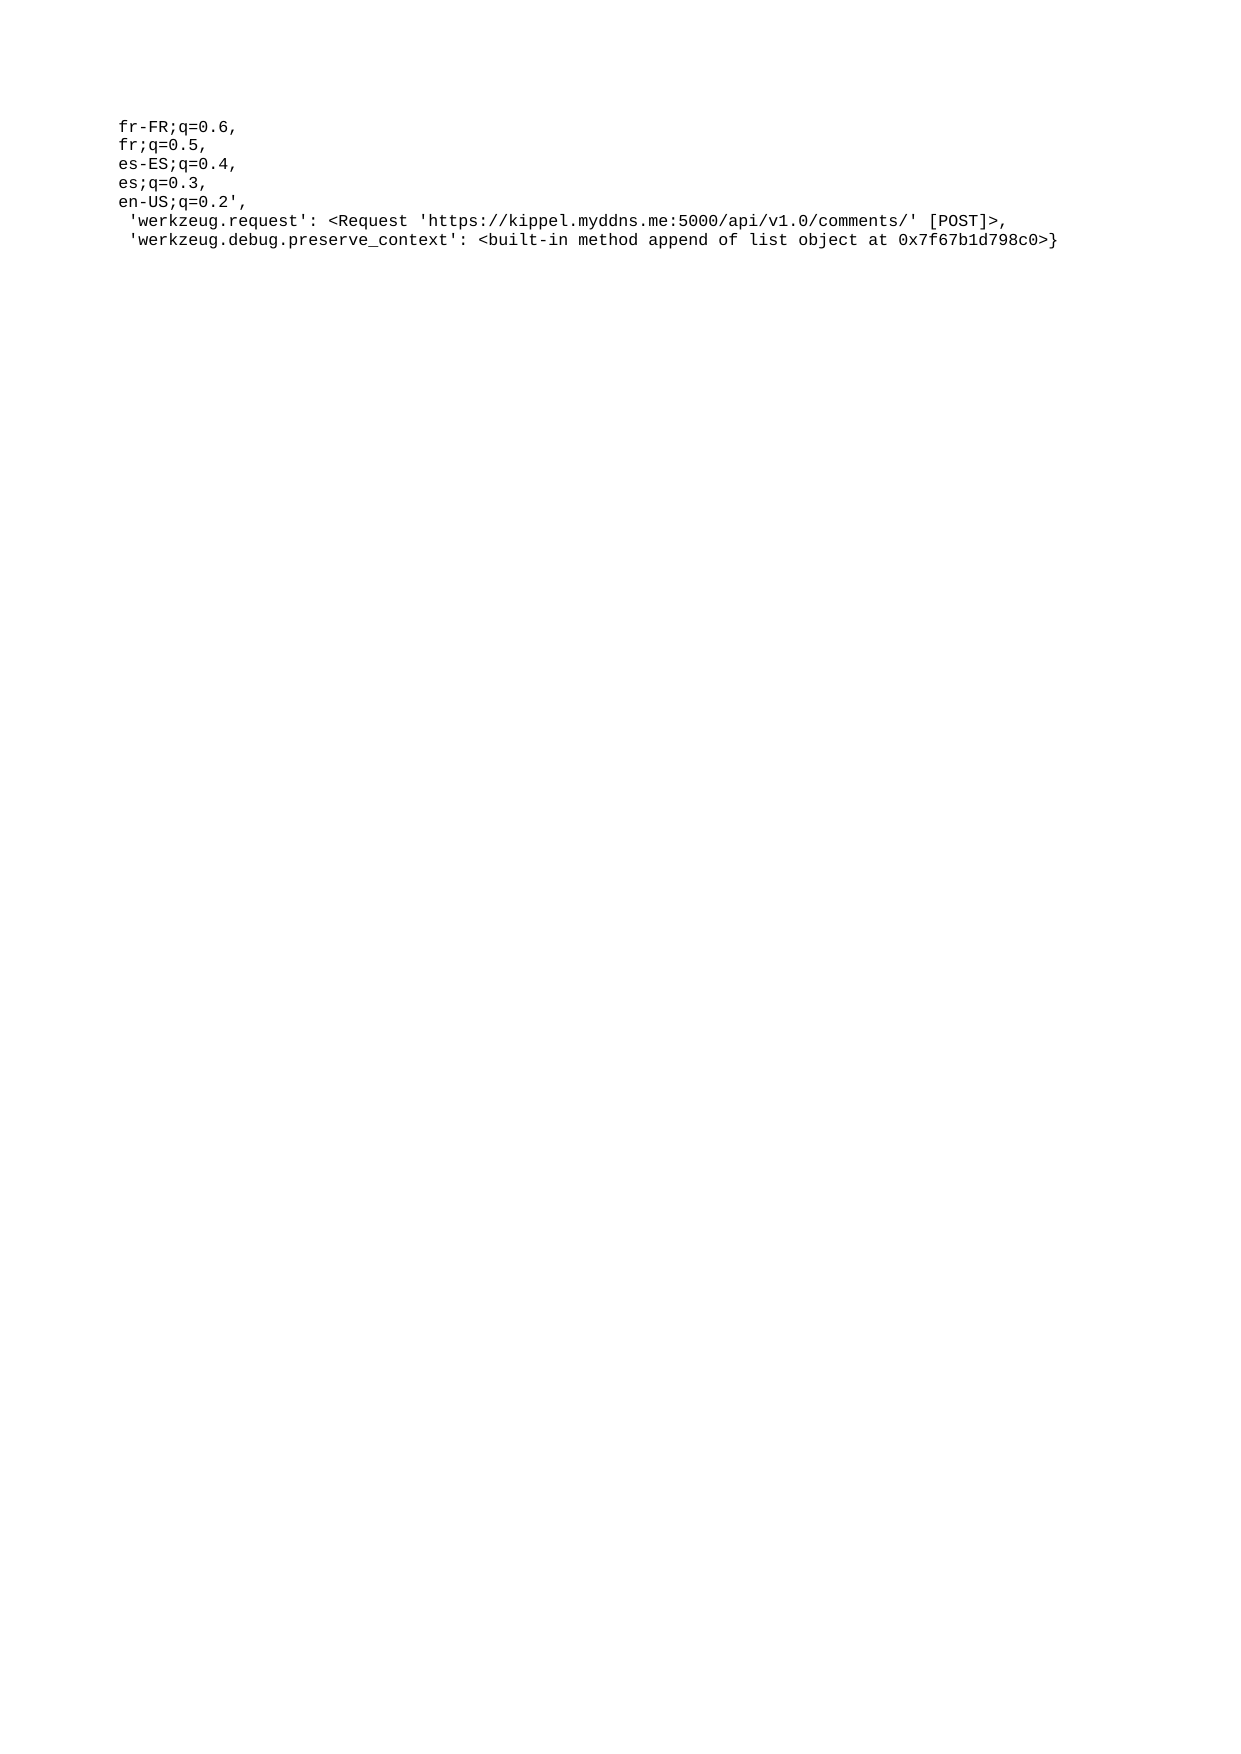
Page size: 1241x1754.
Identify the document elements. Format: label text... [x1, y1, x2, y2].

text fr-FR;q=0.6, [118, 118, 1122, 137]
text es-ES;q=0.4, [118, 156, 1122, 175]
text fr;q=0.5, [118, 137, 1122, 156]
text 'werkzeug.request': <Request 'https://kippel.myddns.me:5000/api/v1.0/comments/' [POST]>, [118, 212, 1122, 231]
text en-US;q=0.2', [118, 193, 1122, 212]
text es;q=0.3, [118, 175, 1122, 193]
text 'werkzeug.debug.preserve_context': <built-in method append of list object at 0x7f67b1d798c0>} [118, 231, 1122, 250]
